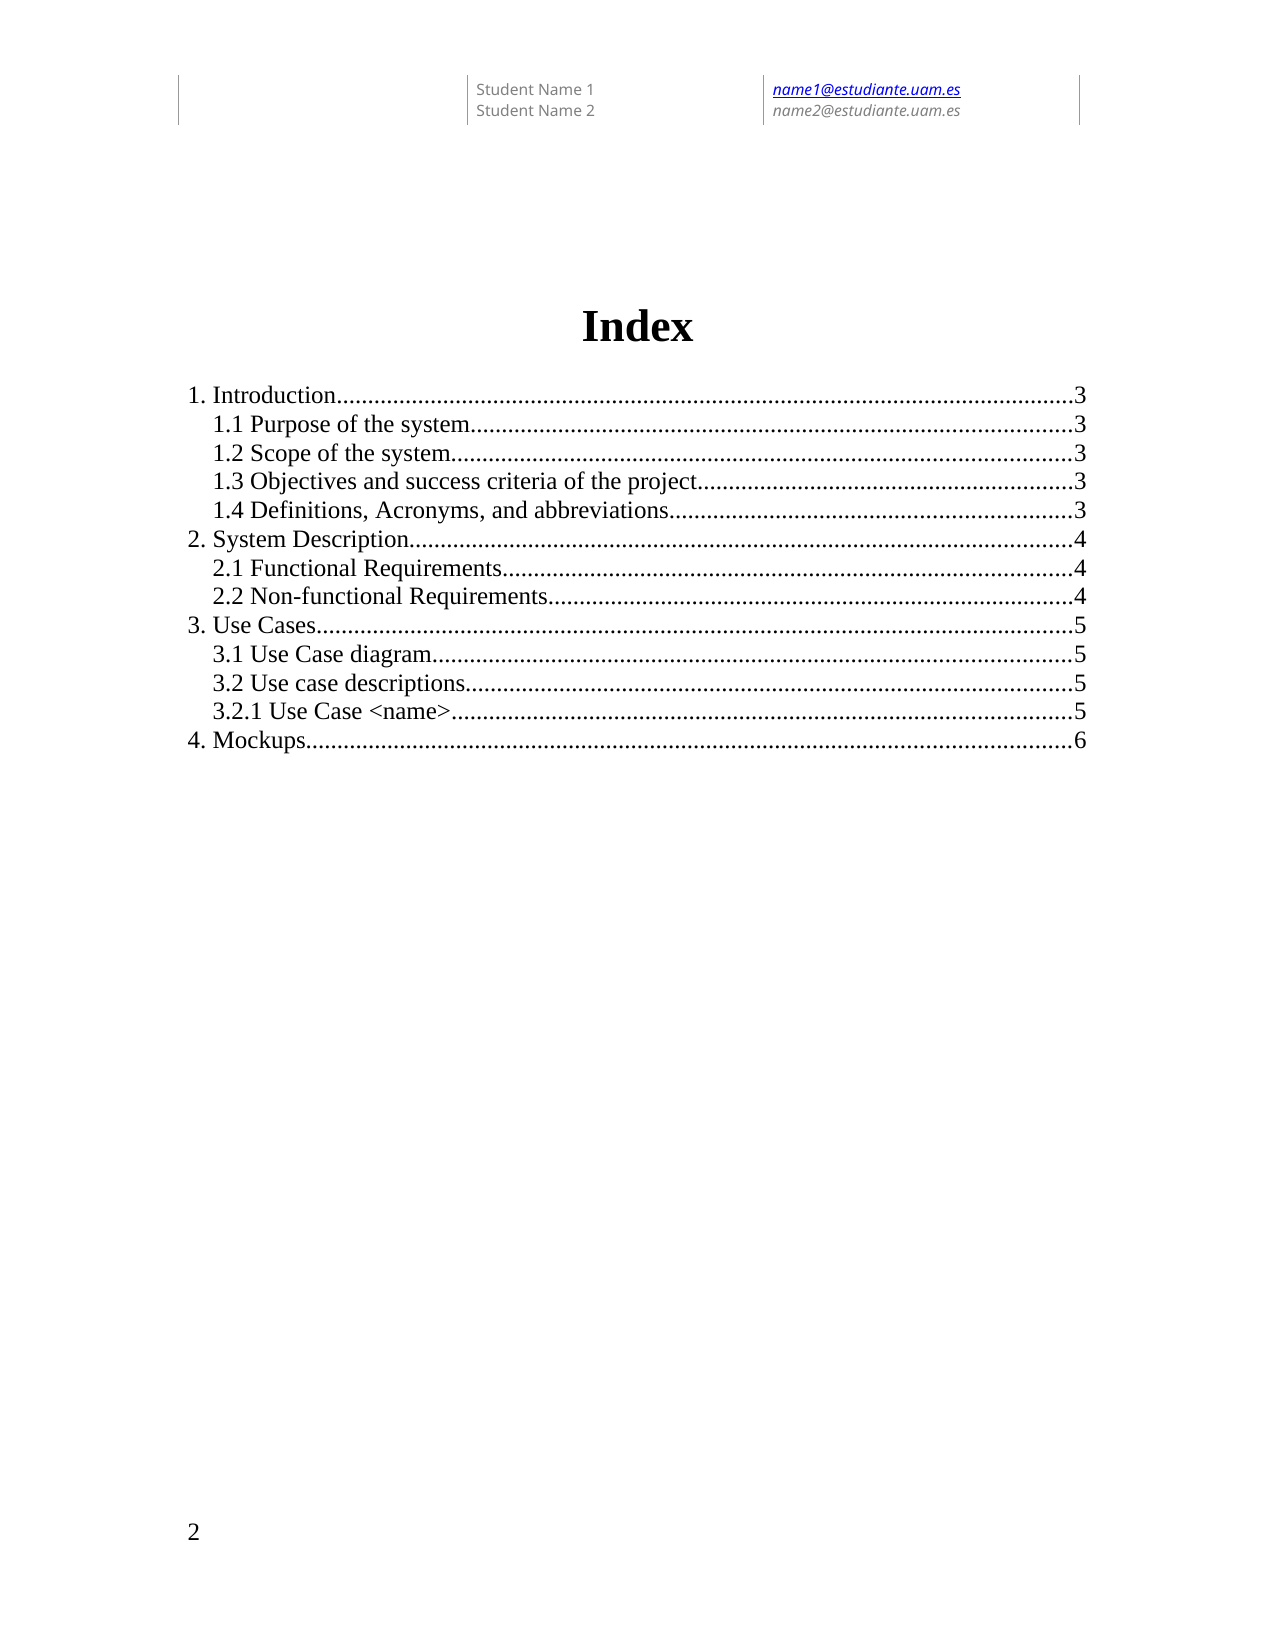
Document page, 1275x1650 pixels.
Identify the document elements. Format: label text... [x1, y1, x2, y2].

text Index [187, 299, 1087, 351]
text 1.1 Purpose of the system 3 [212, 409, 1087, 438]
text 2.2 Non-functional Requirements 4 [212, 581, 1087, 610]
text 3.2 Use case descriptions 5 [212, 668, 1087, 696]
text 1. Introduction 3 [187, 380, 1087, 409]
text 3.2.1 Use Case <name> 5 [212, 696, 1087, 725]
text 2.1 Functional Requirements 4 [212, 553, 1087, 581]
text 2. System Description 4 [187, 524, 1087, 553]
text 3. Use Cases 5 [187, 610, 1087, 639]
text 1.3 Objectives and success criteria of the project 3 [212, 466, 1087, 495]
text 4. Mockups 6 [187, 725, 1087, 754]
text 3.1 Use Case diagram 5 [212, 639, 1087, 668]
text 1.4 Definitions, Acronyms, and abbreviations 3 [212, 495, 1087, 524]
text 1.2 Scope of the system 3 [212, 438, 1087, 466]
